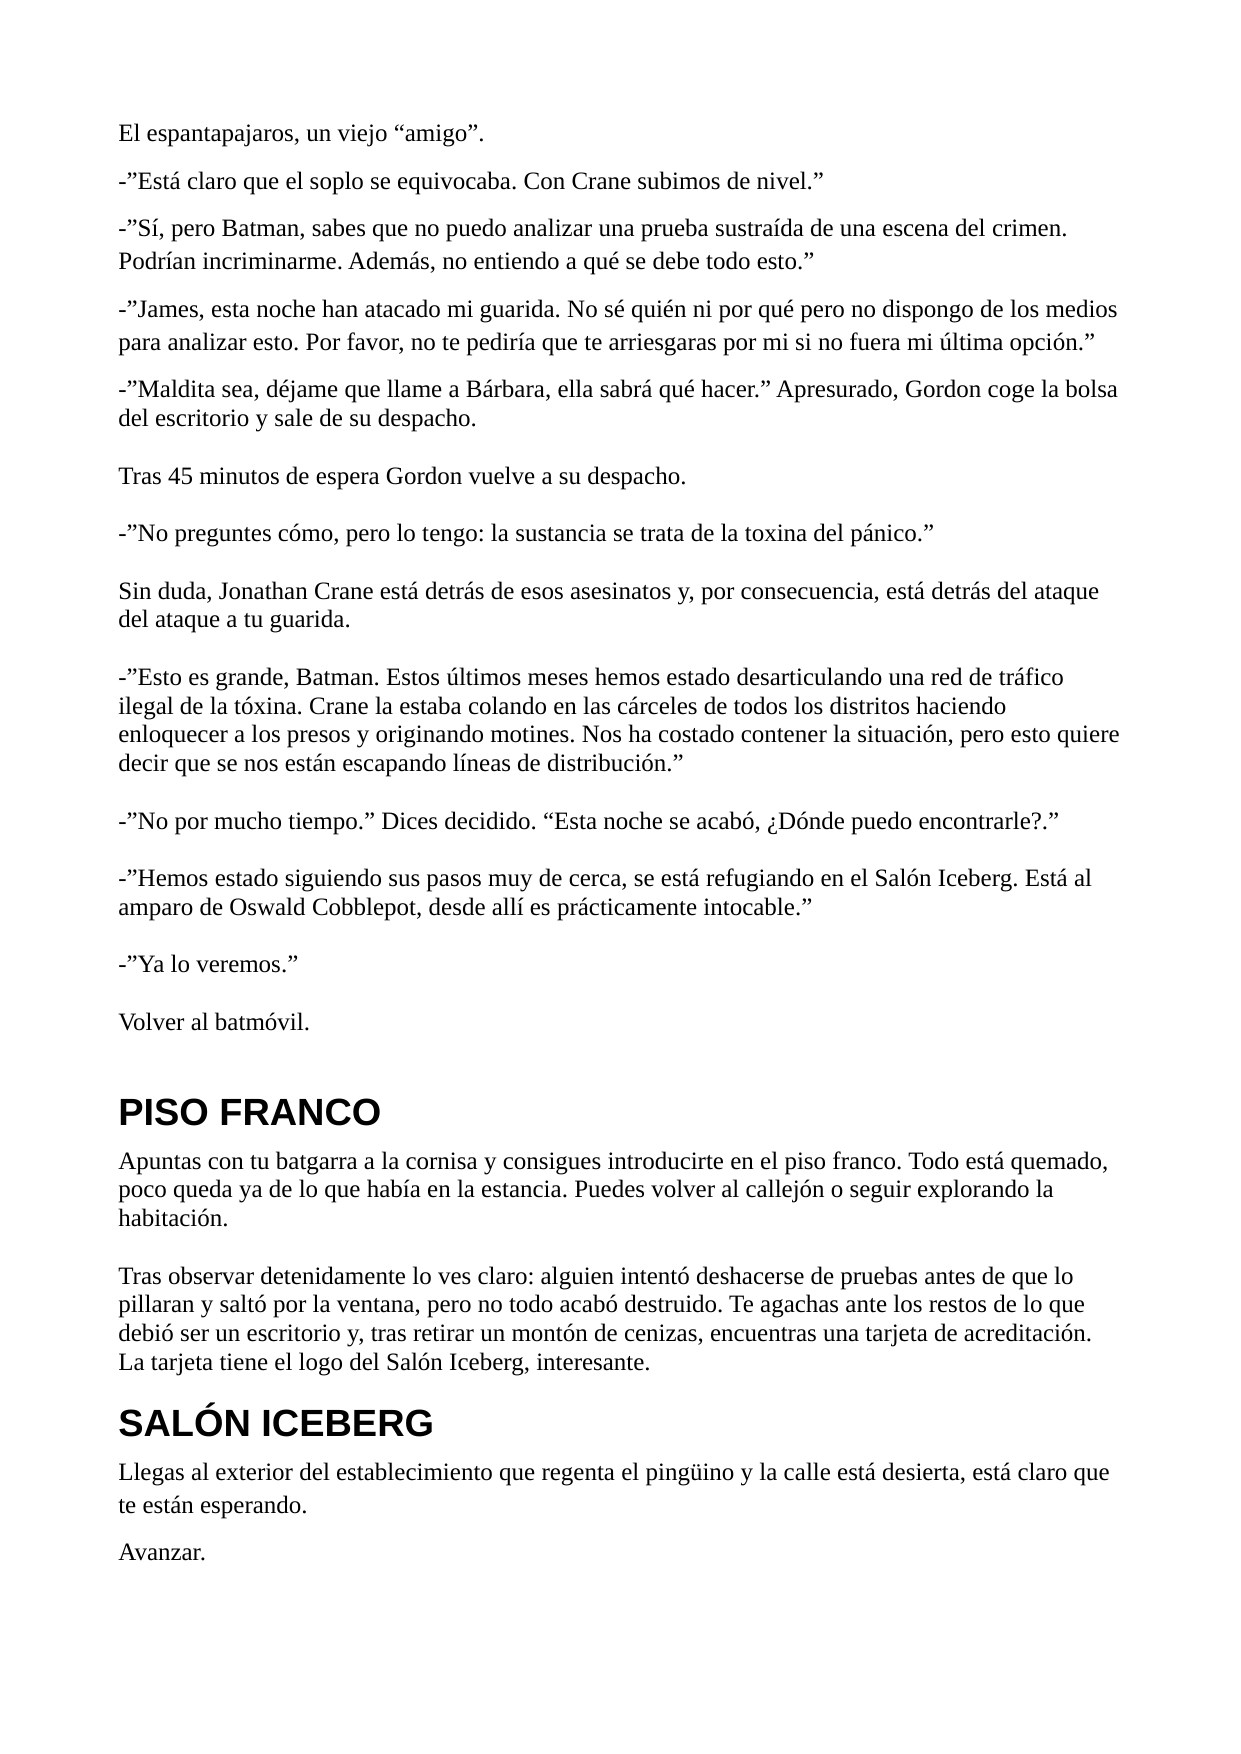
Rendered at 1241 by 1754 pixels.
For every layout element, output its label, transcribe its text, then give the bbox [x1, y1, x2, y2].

text Llegas al exterior del establecimiento que regenta el pingüino y la calle está desierta, está claro que te están esperando. [118, 1457, 1122, 1519]
text -”Sí, pero Batman, sabes que no puedo analizar una prueba sustraída de una escena del crimen. Podrían incriminarme. Además, no entiendo a qué se debe todo esto.” [118, 213, 1122, 275]
text -”No por mucho tiempo.” Dices decidido. “Esta noche se acabó, ¿Dónde puedo encontrarle?.” [118, 806, 1122, 834]
text -”Está claro que el soplo se equivocaba. Con Crane subimos de nivel.” [118, 166, 1122, 194]
text Avanzar. [118, 1537, 1122, 1566]
subtitle PISO FRANCO [118, 1089, 1122, 1133]
text -”Maldita sea, déjame que llame a Bárbara, ella sabrá qué hacer.” Apresurado, Gordon coge la bolsa del escritorio y sale de su despacho. [118, 374, 1122, 432]
text Tras observar detenidamente lo ves claro: alguien intentó deshacerse de pruebas antes de que lo pillaran y saltó por la ventana, pero no todo acabó destruido. Te agachas ante los restos de lo que debió ser un escritorio y, tras retirar un montón de cenizas, encuentras una tarjeta de acreditación. La tarjeta tiene el logo del Salón Iceberg, interesante. [118, 1261, 1122, 1376]
text El espantapajaros, un viejo “amigo”. [118, 118, 1122, 147]
text -”Esto es grande, Batman. Estos últimos meses hemos estado desarticulando una red de tráfico ilegal de la tóxina. Crane la estaba colando en las cárceles de todos los distritos haciendo enloquecer a los presos y originando motines. Nos ha costado contener la situación, pero esto quiere decir que se nos están escapando líneas de distribución.” [118, 662, 1122, 777]
text Apuntas con tu batgarra a la cornisa y consigues introducirte en el piso franco. Todo está quemado, poco queda ya de lo que había en la estancia. Puedes volver al callejón o seguir explorando la habitación. [118, 1146, 1122, 1232]
subtitle SALÓN ICEBERG [118, 1401, 1122, 1444]
text Tras 45 minutos de espera Gordon vuelve a su despacho. [118, 461, 1122, 489]
text Volver al batmóvil. [118, 1007, 1122, 1036]
text Sin duda, Jonathan Crane está detrás de esos asesinatos y, por consecuencia, está detrás del ataque del ataque a tu guarida. [118, 576, 1122, 633]
text -”Ya lo veremos.” [118, 949, 1122, 978]
text -”No preguntes cómo, pero lo tengo: la sustancia se trata de la toxina del pánico.” [118, 518, 1122, 547]
text -”James, esta noche han atacado mi guarida. No sé quién ni por qué pero no dispongo de los medios para analizar esto. Por favor, no te pediría que te arriesgaras por mi si no fuera mi última opción.” [118, 294, 1122, 356]
text -”Hemos estado siguiendo sus pasos muy de cerca, se está refugiando en el Salón Iceberg. Está al amparo de Oswald Cobblepot, desde allí es prácticamente intocable.” [118, 863, 1122, 921]
